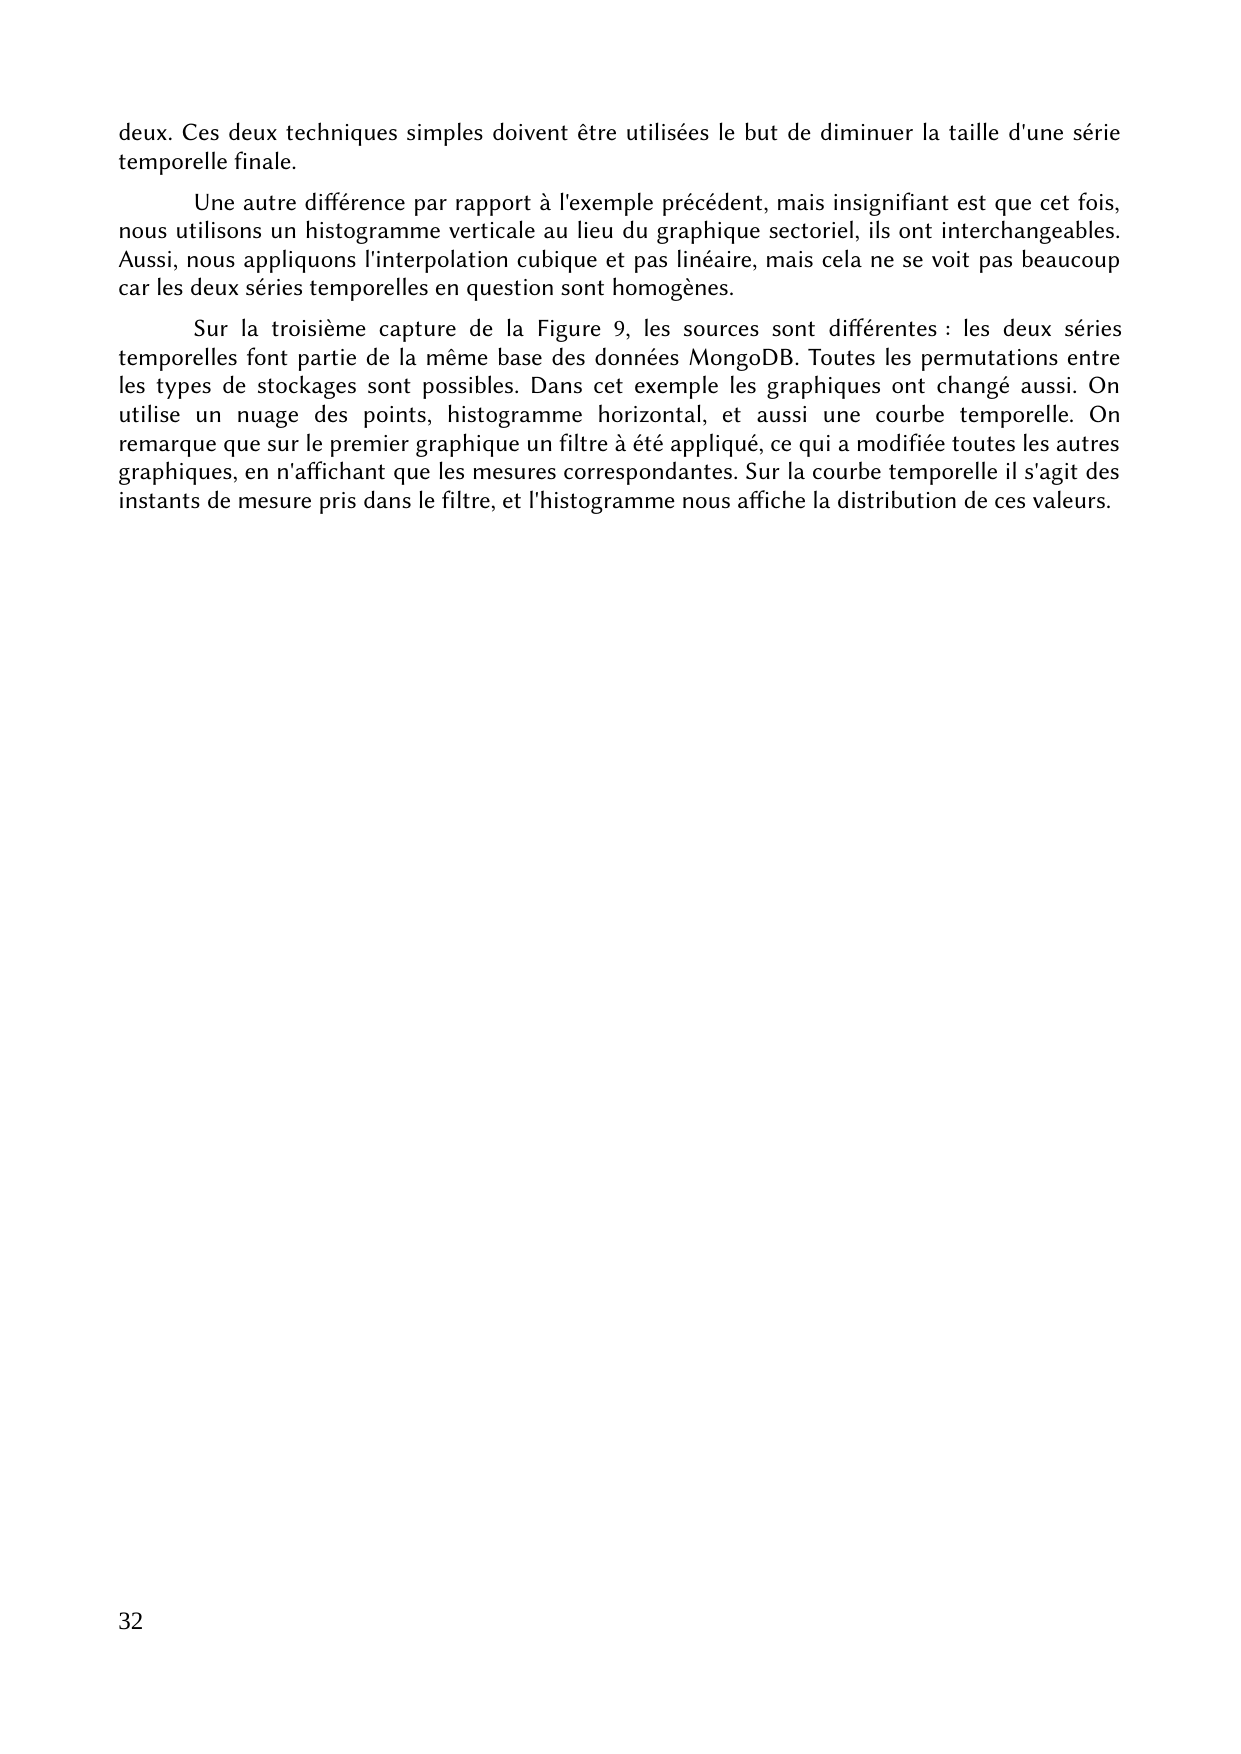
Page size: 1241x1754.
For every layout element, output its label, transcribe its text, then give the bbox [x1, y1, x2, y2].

text Une autre différence par rapport à l'exemple précédent, mais insignifiant est que cet fois, nous utilisons un histogramme verticale au lieu du graphique sectoriel, ils ont interchangeables. Aussi, nous appliquons l'interpolation cubique et pas linéaire, mais cela ne se voit pas beaucoup car les deux séries temporelles en question sont homogènes. [118, 188, 1122, 302]
text deux. Ces deux techniques simples doivent être utilisées le but de diminuer la taille d'une série temporelle finale. [118, 118, 1122, 175]
text Sur la troisième capture de la Figure 9, les sources sont différentes : les deux séries temporelles font partie de la même base des données MongoDB. Toutes les permutations entre les types de stockages sont possibles. Dans cet exemple les graphiques ont changé aussi. On utilise un nuage des points, histogramme horizontal, et aussi une courbe temporelle. On remarque que sur le premier graphique un filtre à été appliqué, ce qui a modifiée toutes les autres graphiques, en n'affichant que les mesures correspondantes. Sur la courbe temporelle il s'agit des instants de mesure pris dans le filtre, et l'histogramme nous affiche la distribution de ces valeurs. [118, 314, 1122, 514]
